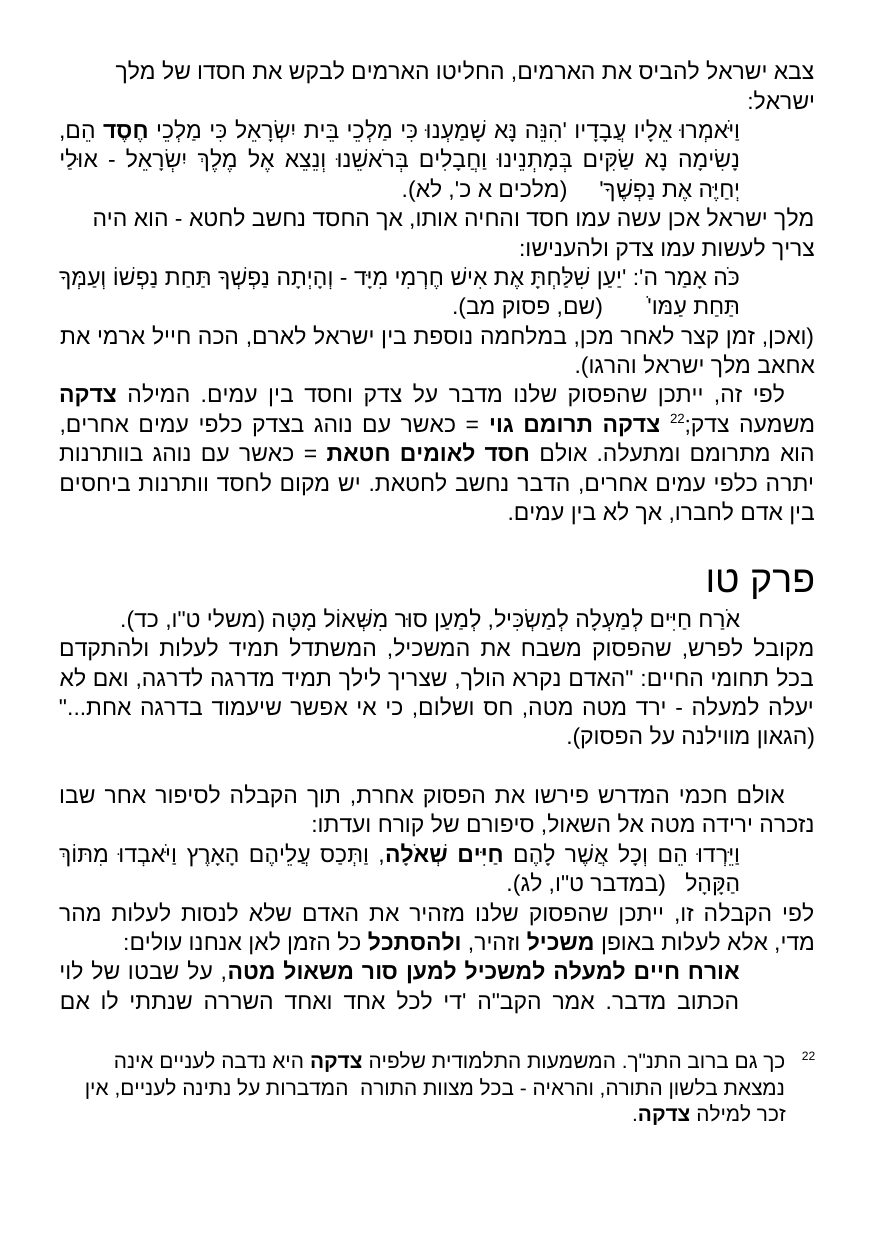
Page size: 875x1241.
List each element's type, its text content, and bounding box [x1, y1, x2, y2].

text צבא ישראל להביס את הארמים, החליטו הארמים לבקש את חסדו של מלך ישראל: [59, 59, 815, 114]
text מקובל לפרש, שהפסוק משבח את המשכיל, המשתדל תמיד לעלות ולהתקדם בכל תחומי החיים: "האדם נקרא הולך, שצריך לילך תמיד מדרגה לדרגה, ואם לא יעלה למעלה - ירד מטה מטה, חס ושלום, כי אי אפשר שיעמוד בדרגה אחת..." (הגאון מווילנה על הפסוק). [59, 636, 815, 749]
text אולם חכמי המדרש פירשו את הפסוק אחרת, תוך הקבלה לסיפור אחר שבו נזכרה ירידה מטה אל השאול, סיפורם של קורח ועדתו: [59, 783, 815, 838]
text מלך ישראל אכן עשה עמו חסד והחיה אותו, אך החסד נחשב לחטא - הוא היה צריך לעשות עמו צדק ולהענישו: [59, 206, 815, 261]
text אֹרַח חַיִּים לְמַעְלָה לְמַשְׂכִּיל, לְמַעַן סוּר מִשְּׁאוֹל מָטָּה (משלי ט"ו, כד). [59, 606, 740, 632]
text (ואכן, זמן קצר לאחר מכן, במלחמה נוספת בין ישראל לארם, הכה חייל ארמי את אחאב מלך ישראל והרגו). [59, 323, 815, 378]
text לפי זה, ייתכן שהפסוק שלנו מדבר על צדק וחסד בין עמים. המילה צדקה משמעה צדק; צדקה תרומם גוי = כאשר עם נוהג בצדק כלפי עמים אחרים, הוא מתרומם ומתעלה. אולם חסד לאומים חטאת = כאשר עם נוהג בוותרנות יתרה כלפי עמים אחרים, הדבר נחשב לחטאת. יש מקום לחסד וותרנות ביחסים בין אדם לחברו, אך לא בין עמים. [59, 382, 815, 525]
text כך גם ברוב התנ"ך. המשמעות התלמודית שלפיה צדקה היא נדבה לעניים אינה נמצאת בלשון התורה, והראיה - בכל מצוות התורה המדברות על נתינה לעניים, אין זכר למילה צדקה. [59, 1049, 815, 1126]
text כֹּה אָמַר ה': 'יַעַן שִׁלַּחְתָּ אֶת אִישׁ חֶרְמִי מִיָּד - וְהָיְתָה נַפְשְׁךָ תַּחַת נַפְשׁוֹ וְעַמְּךָ תַּחַת עַמּו'ֹ (שם, פסוק מב). [59, 264, 740, 319]
text וַיֹּאמְרוּ אֵלָיו עֲבָדָיו 'הִנֵּה נָּא שָׁמַעְנוּ כִּי מַלְכֵי בֵּית יִשְׂרָאֵל כִּי מַלְכֵי חֶסֶד הֵם, נָשִׂימָה נָא שַׂקִּים בְּמָתְנֵינוּ וַחֲבָלִים בְּרֹאשֵׁנוּ וְנֵצֵא אֶל מֶלֶךְ יִשְׂרָאֵל - אוּלַי יְחַיֶּה אֶת נַפְשֶׁךָ' (מלכים א כ', לא). [59, 118, 740, 202]
text פרק טו [59, 558, 815, 600]
text וַיֵּרְדוּ הֵם וְכָל אֲשֶׁר לָהֶם חַיִּים שְׁאֹלָה, וַתְּכַס עֲלֵיהֶם הָאָרֶץ וַיֹּאבְדוּ מִתּוֹךְ הַקָּהָל (במדבר ט"ו, לג). [59, 841, 740, 896]
text אורח חיים למעלה למשכיל למען סור משאול מטה, על שבטו של לוי הכתוב מדבר. אמר הקב"ה 'די לכל אחד ואחד השררה שנתתי לו אם [59, 959, 740, 1014]
text לפי הקבלה זו, ייתכן שהפסוק שלנו מזהיר את האדם שלא לנסות לעלות מהר מדי, אלא לעלות באופן משכיל וזהיר, ולהסתכל כל הזמן לאן אנחנו עולים: [59, 900, 815, 955]
